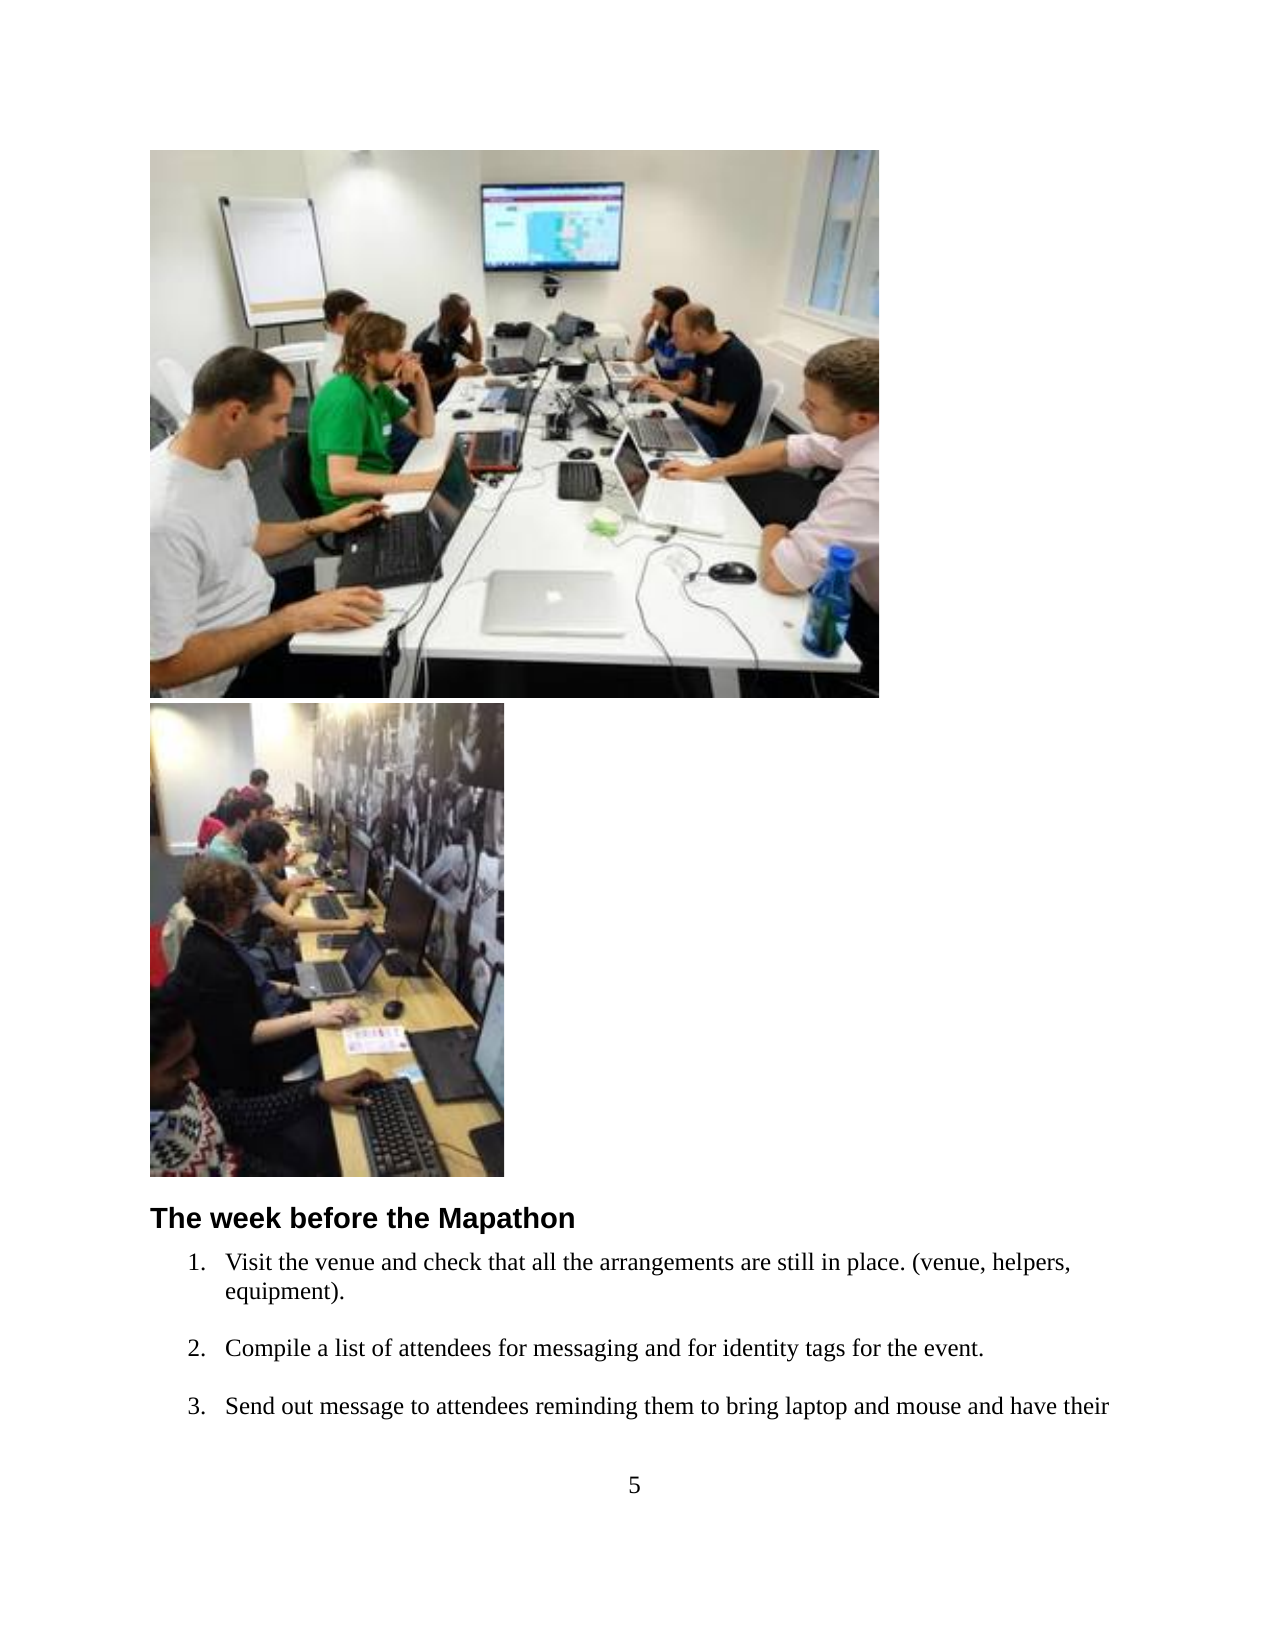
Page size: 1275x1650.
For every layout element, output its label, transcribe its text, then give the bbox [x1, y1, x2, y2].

picture [150, 150, 880, 698]
subtitle The week before the Mapathon [150, 1201, 1125, 1235]
picture [150, 703, 505, 1177]
list Visit the venue and check that all the arrangements are still in place. (venue, helpers, equipment). [187, 1247, 1125, 1333]
list Compile a list of attendees for messaging and for identity tags for the event. [187, 1333, 1125, 1391]
list Send out message to attendees reminding them to bring laptop and mouse and have their [187, 1391, 1125, 1420]
